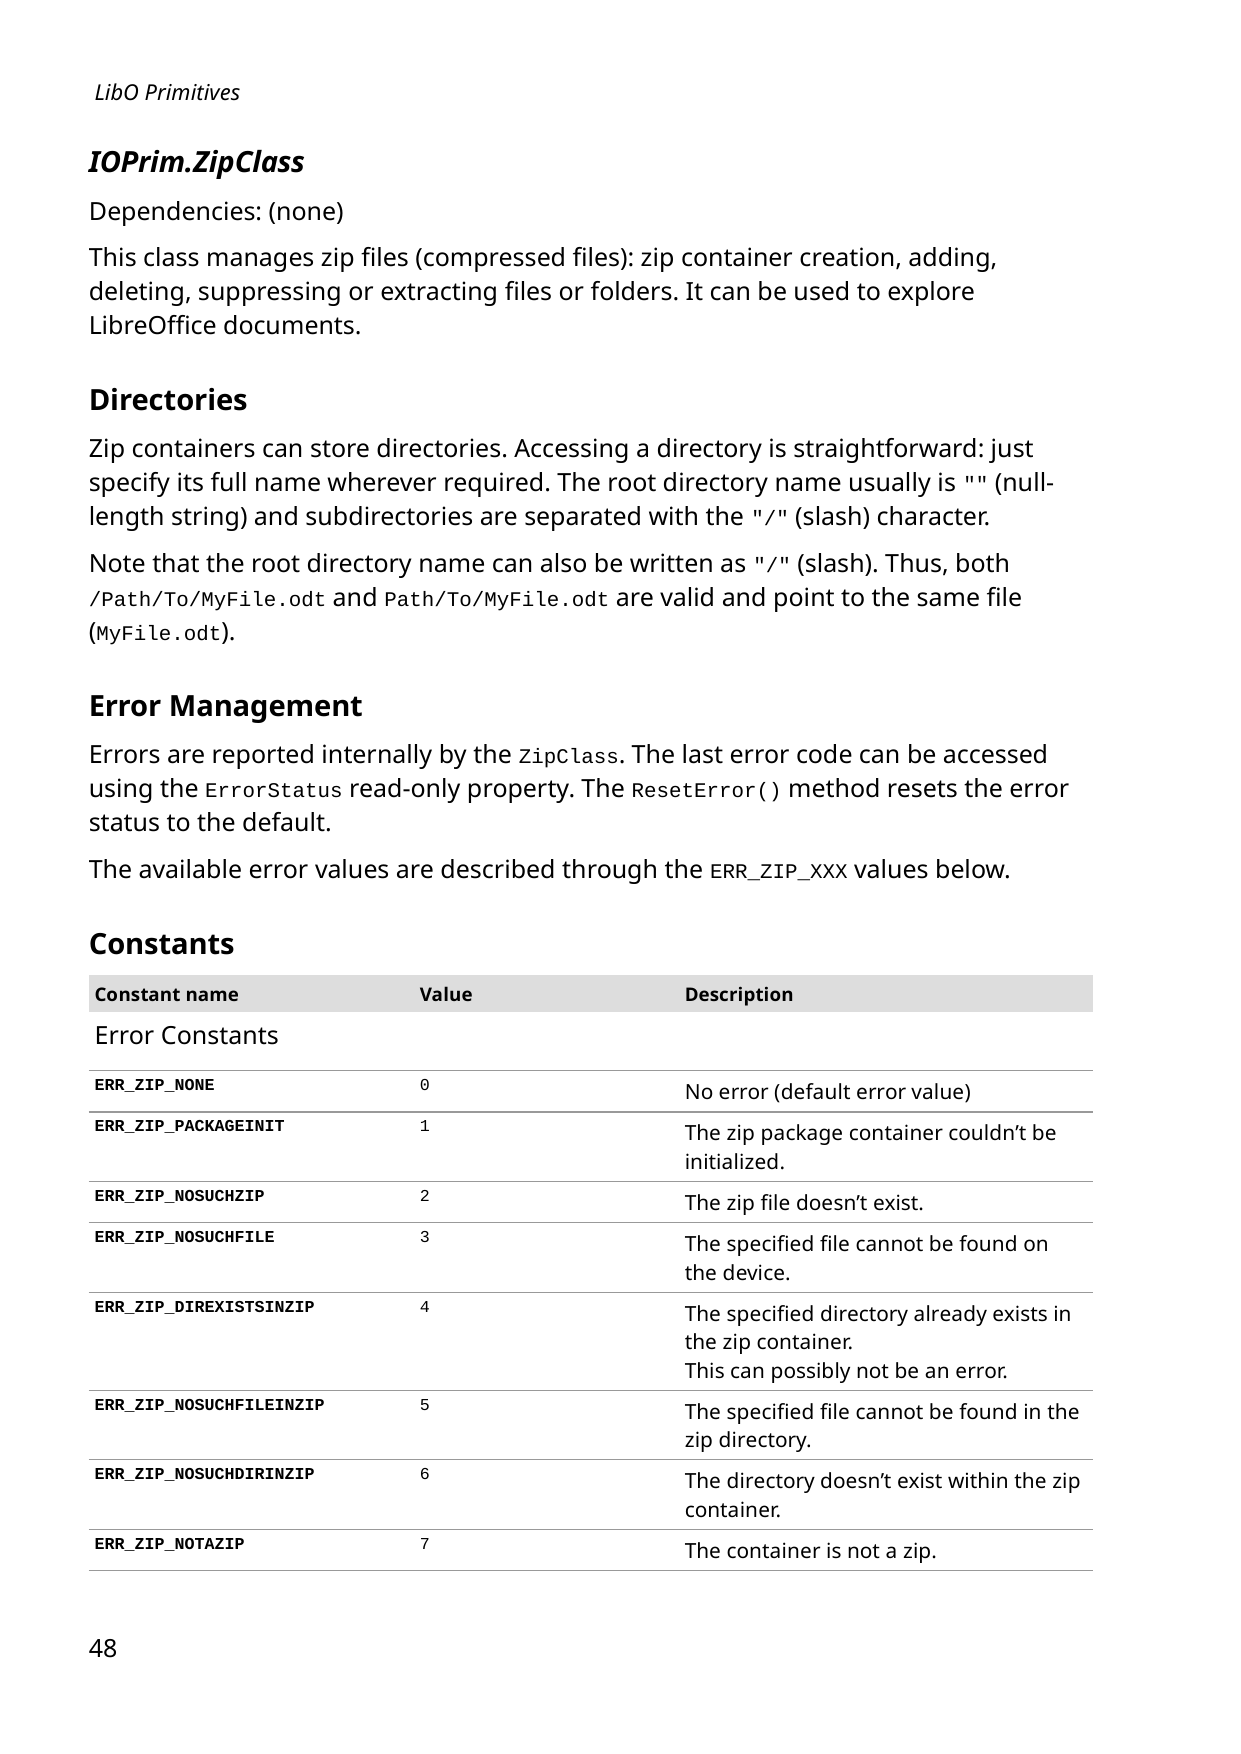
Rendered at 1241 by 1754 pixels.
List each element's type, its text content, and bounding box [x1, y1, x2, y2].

text Note that the root directory name can also be written as "/" (slash). Thus, both /Path/To/MyFile.odt and Path/To/MyFile.odt are valid and point to the same file (MyFile.odt). [88, 546, 1093, 648]
table_cell ERR_ZIP_NOTAZIP [89, 1530, 414, 1570]
text Zip containers can store directories. Accessing a directory is straightforward: just specify its full name wherever required. The root directory name usually is "" (null-length string) and subdirectories are separated with the "/" (slash) character. [88, 431, 1093, 533]
table_cell 0 [414, 1071, 679, 1111]
table_cell The container is not a zip. [679, 1530, 1093, 1570]
subtitle Error Management [88, 685, 1093, 725]
text Dependencies: (none) [88, 194, 1093, 228]
table_header Constant name [89, 975, 414, 1012]
table_cell ERR_ZIP_PACKAGEINIT [89, 1113, 414, 1181]
table_cell 6 [414, 1460, 679, 1529]
table_cell Error Constants [89, 1013, 1093, 1070]
table_cell The zip file doesn’t exist. [679, 1182, 1093, 1222]
table_cell 5 [414, 1391, 679, 1459]
table_cell 7 [414, 1530, 679, 1570]
table_cell ERR_ZIP_NOSUCHFILE [89, 1223, 414, 1292]
text The available error values are described through the ERR_ZIP_XXX values below. [88, 852, 1093, 886]
table_cell 2 [414, 1182, 679, 1222]
table_cell The specified file cannot be found in the zip directory. [679, 1391, 1093, 1459]
text This class manages zip files (compressed files): zip container creation, adding, deleting, suppressing or extracting files or folders. It can be used to explore LibreOffice documents. [88, 240, 1093, 342]
table_cell The specified file cannot be found on the device. [679, 1223, 1093, 1292]
table_cell ERR_ZIP_NOSUCHFILEINZIP [89, 1391, 414, 1459]
table_cell The directory doesn’t exist within the zip container. [679, 1460, 1093, 1529]
subtitle Directories [88, 379, 1093, 419]
table_cell The zip package container couldn’t be initialized. [679, 1113, 1093, 1181]
table_cell 4 [414, 1293, 679, 1390]
table_header Value [414, 975, 679, 1012]
table_cell No error (default error value) [679, 1071, 1093, 1111]
text Errors are reported internally by the ZipClass. The last error code can be accessed using the ErrorStatus read-only property. The ResetError() method resets the error status to the default. [88, 737, 1093, 839]
subtitle IOPrim.ZipClass [88, 142, 1093, 181]
table_header Description [679, 975, 1093, 1012]
table_cell ERR_ZIP_NOSUCHZIP [89, 1182, 414, 1222]
table_cell ERR_ZIP_NOSUCHDIRINZIP [89, 1460, 414, 1529]
table_cell The specified directory already exists in the zip container. This can possibly not be an error. [679, 1293, 1093, 1390]
table_cell 1 [414, 1113, 679, 1181]
table_cell ERR_ZIP_NONE [89, 1071, 414, 1111]
table_cell 3 [414, 1223, 679, 1292]
subtitle Constants [88, 923, 1093, 962]
table_cell ERR_ZIP_DIREXISTSINZIP [89, 1293, 414, 1390]
